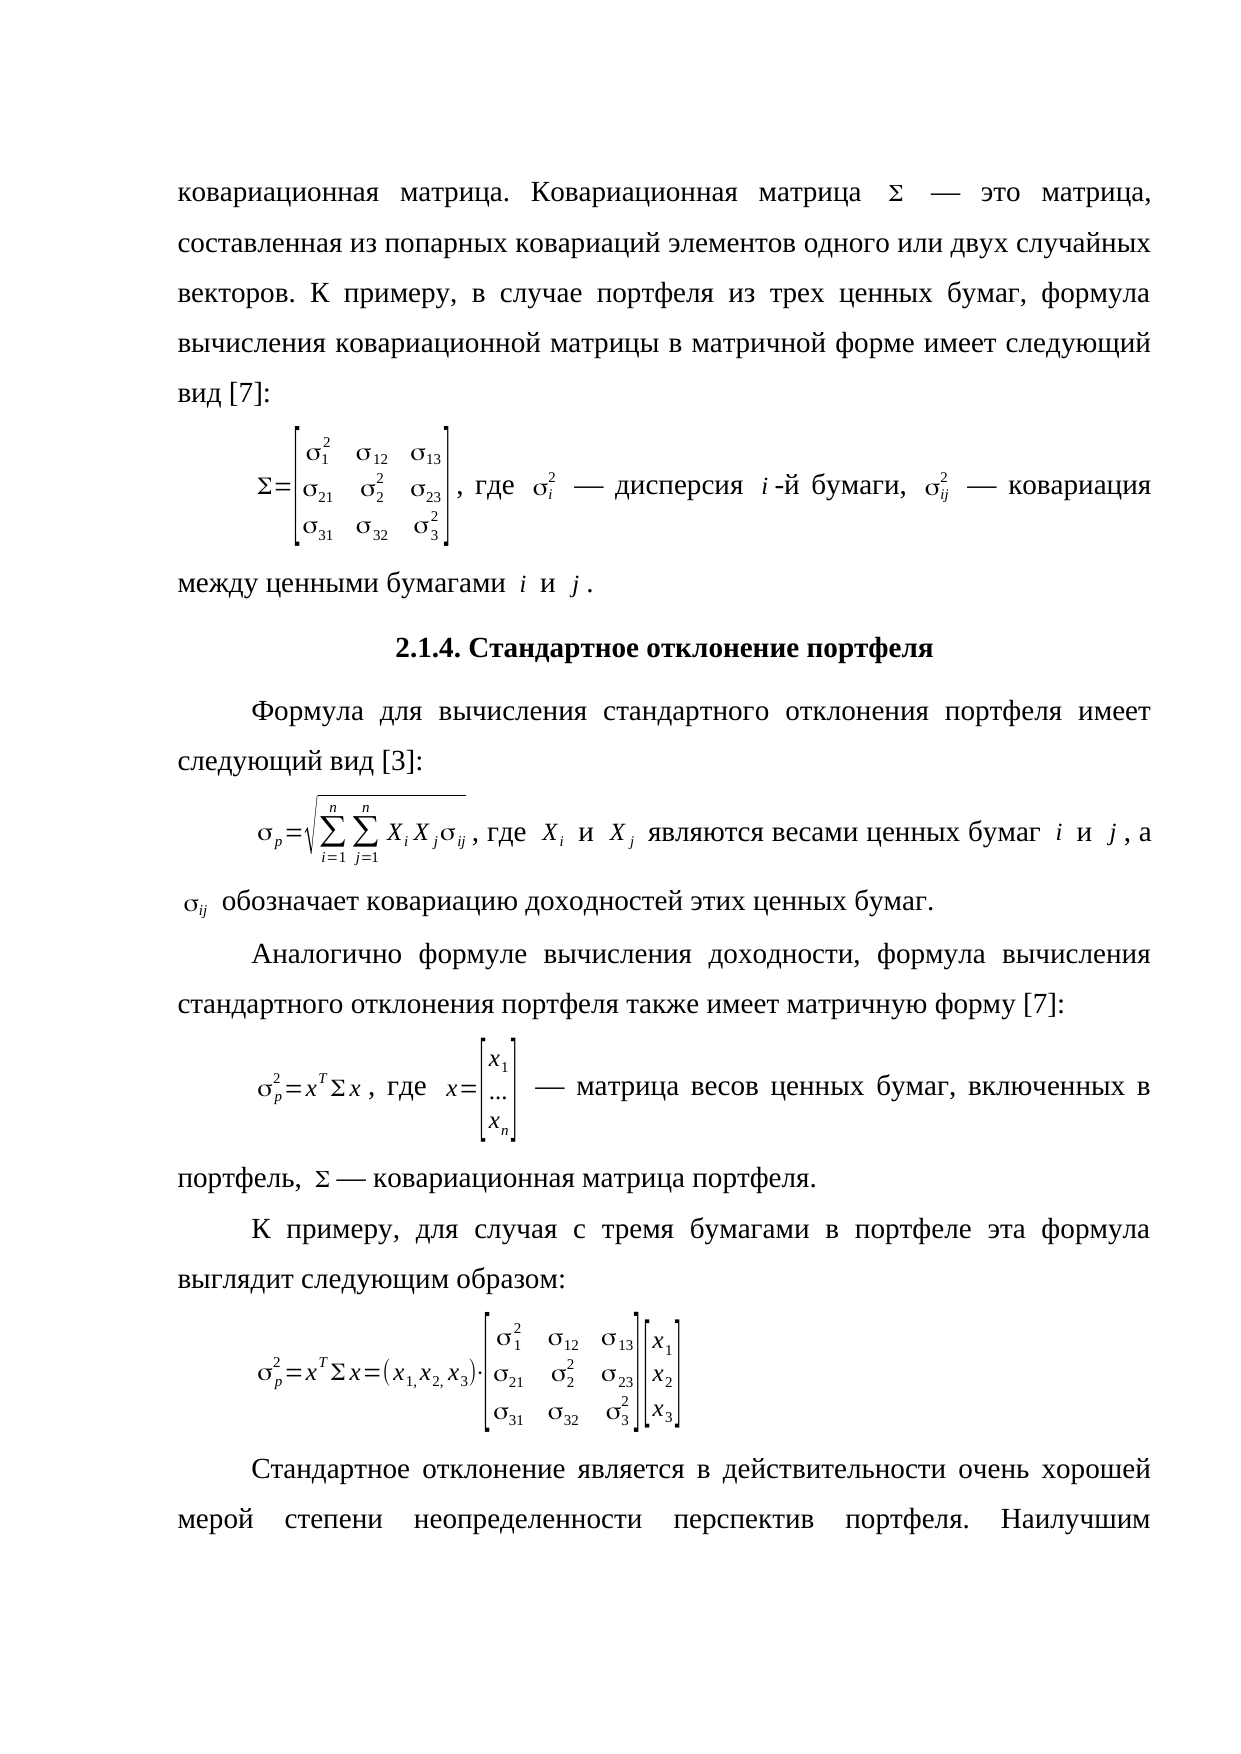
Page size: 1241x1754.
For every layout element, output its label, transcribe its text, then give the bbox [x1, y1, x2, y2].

text К примеру, для случая с тремя бумагами в портфеле эта формула выглядит следующим образом: [177, 1211, 1152, 1294]
text Аналогично формуле вычисления доходности, формула вычисления стандартного отклонения портфеля также имеет матричную форму [7]: [177, 936, 1152, 1020]
text ковариационная матрица. Ковариационная матрица — это матрица, составленная из попарных ковариаций элементов одного или двух случайных векторов. К примеру, в случае портфеля из трех ценных бумаг, формула вычисления ковариационной матрицы в матричной форме имеет следующий вид [7]: [177, 174, 1152, 409]
text , где — дисперсия -й бумаги, — ковариация между ценными бумагами и . [177, 426, 1152, 599]
text , где — матрица весов ценных бумаг, включенных в портфель, — ковариационная матрица портфеля. [177, 1037, 1152, 1194]
text Формула для вычисления стандартного отклонения портфеля имеет следующий вид [3]: [177, 693, 1152, 777]
subtitle 2.1.4. Стандартное отклонение портфеля [177, 630, 1152, 664]
text , где и являются весами ценных бумаг и , а обозначает ковариацию доходностей этих ценных бумаг. [177, 794, 1152, 919]
text Стандартное отклонение является в действительности очень хорошей мерой степени неопределенности перспектив портфеля. Наилучшим [177, 1451, 1152, 1535]
